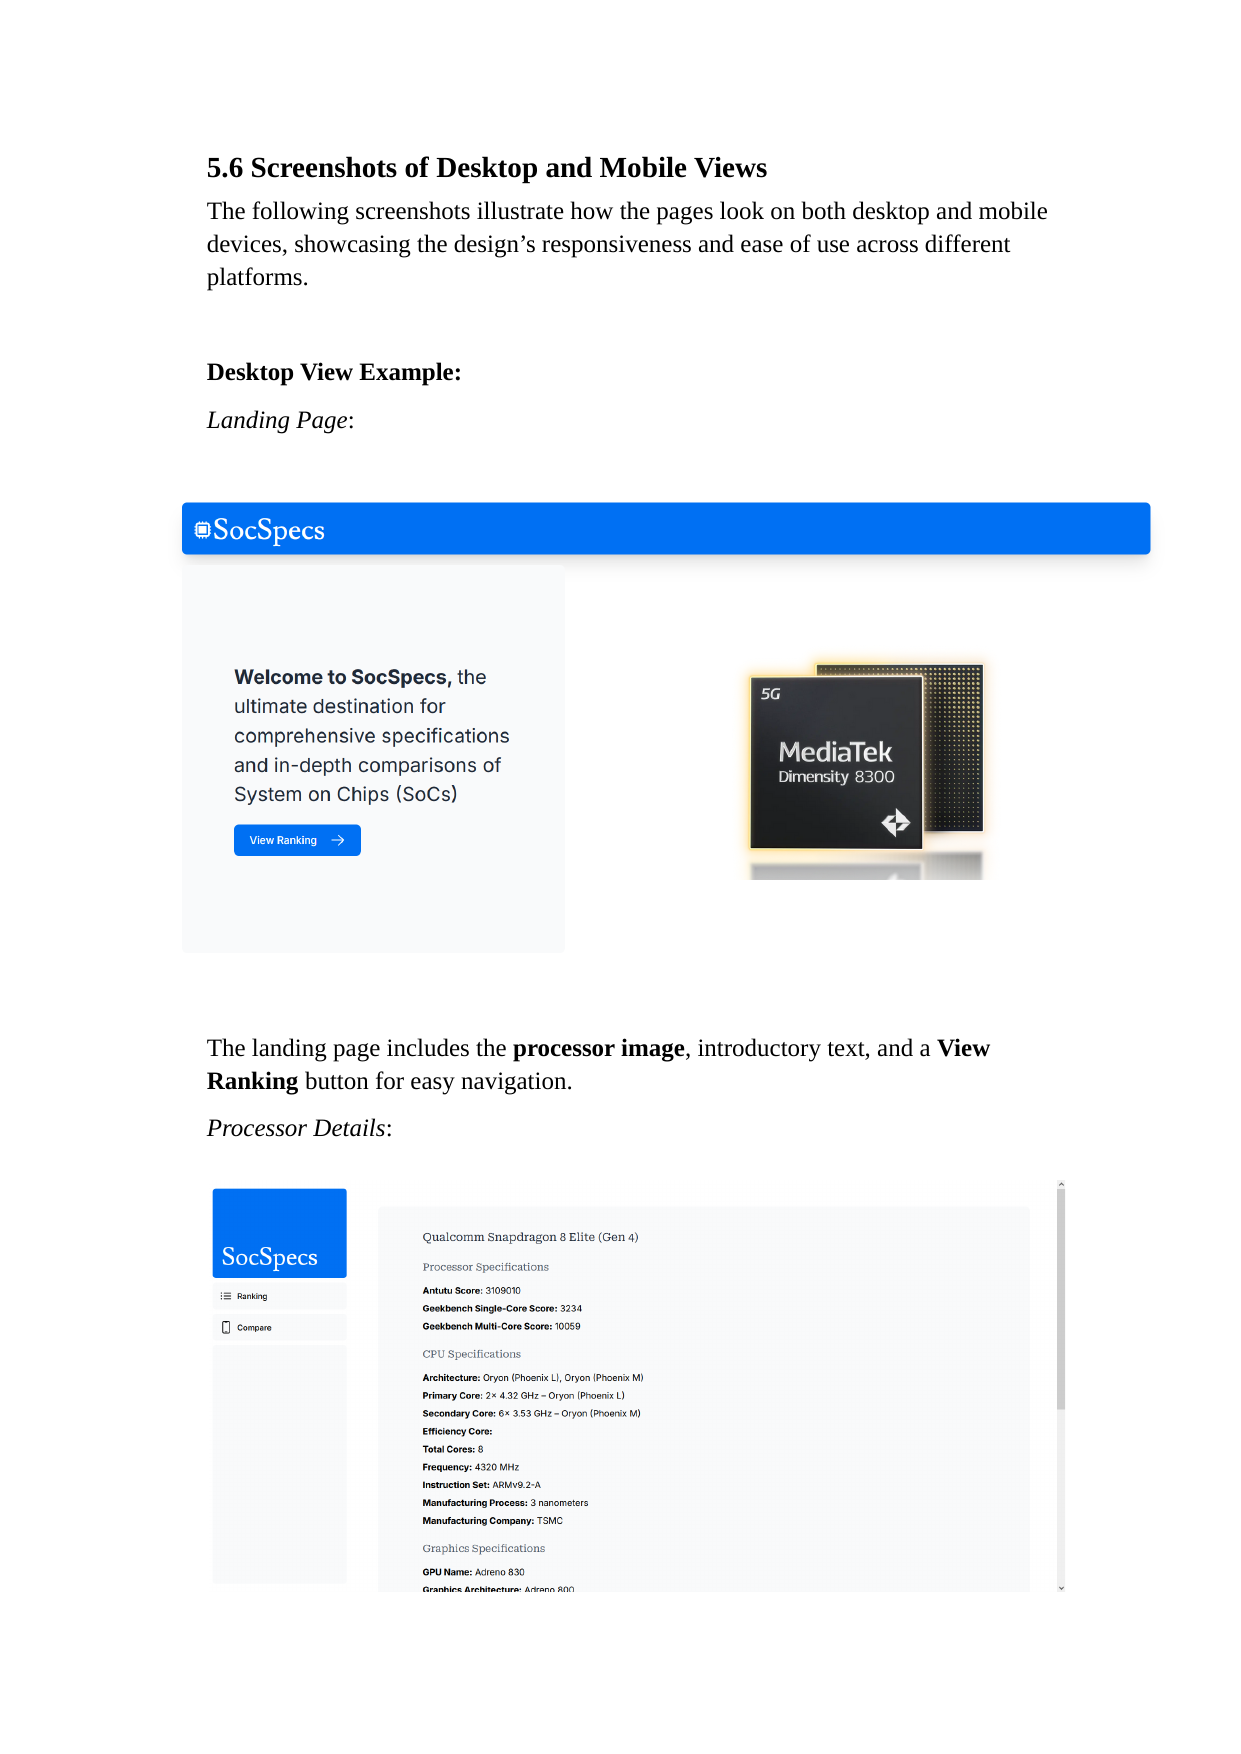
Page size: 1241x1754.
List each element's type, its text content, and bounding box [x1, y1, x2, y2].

text The landing page includes the processor image, introductory text, and a View Ranking button for easy navigation. [207, 1000, 1063, 1094]
text Processor Details: [207, 1113, 1063, 1142]
picture [208, 1180, 1065, 1592]
picture [166, 489, 1166, 963]
text The following screenshots illustrate how the pages look on both desktop and mobile devices, showcasing the design’s responsiveness and ease of use across different platforms. [207, 196, 1063, 291]
subtitle 5.6 Screenshots of Desktop and Mobile Views [207, 150, 1063, 183]
text Desktop View Example: [207, 357, 1063, 386]
text Landing Page: [207, 405, 1063, 434]
